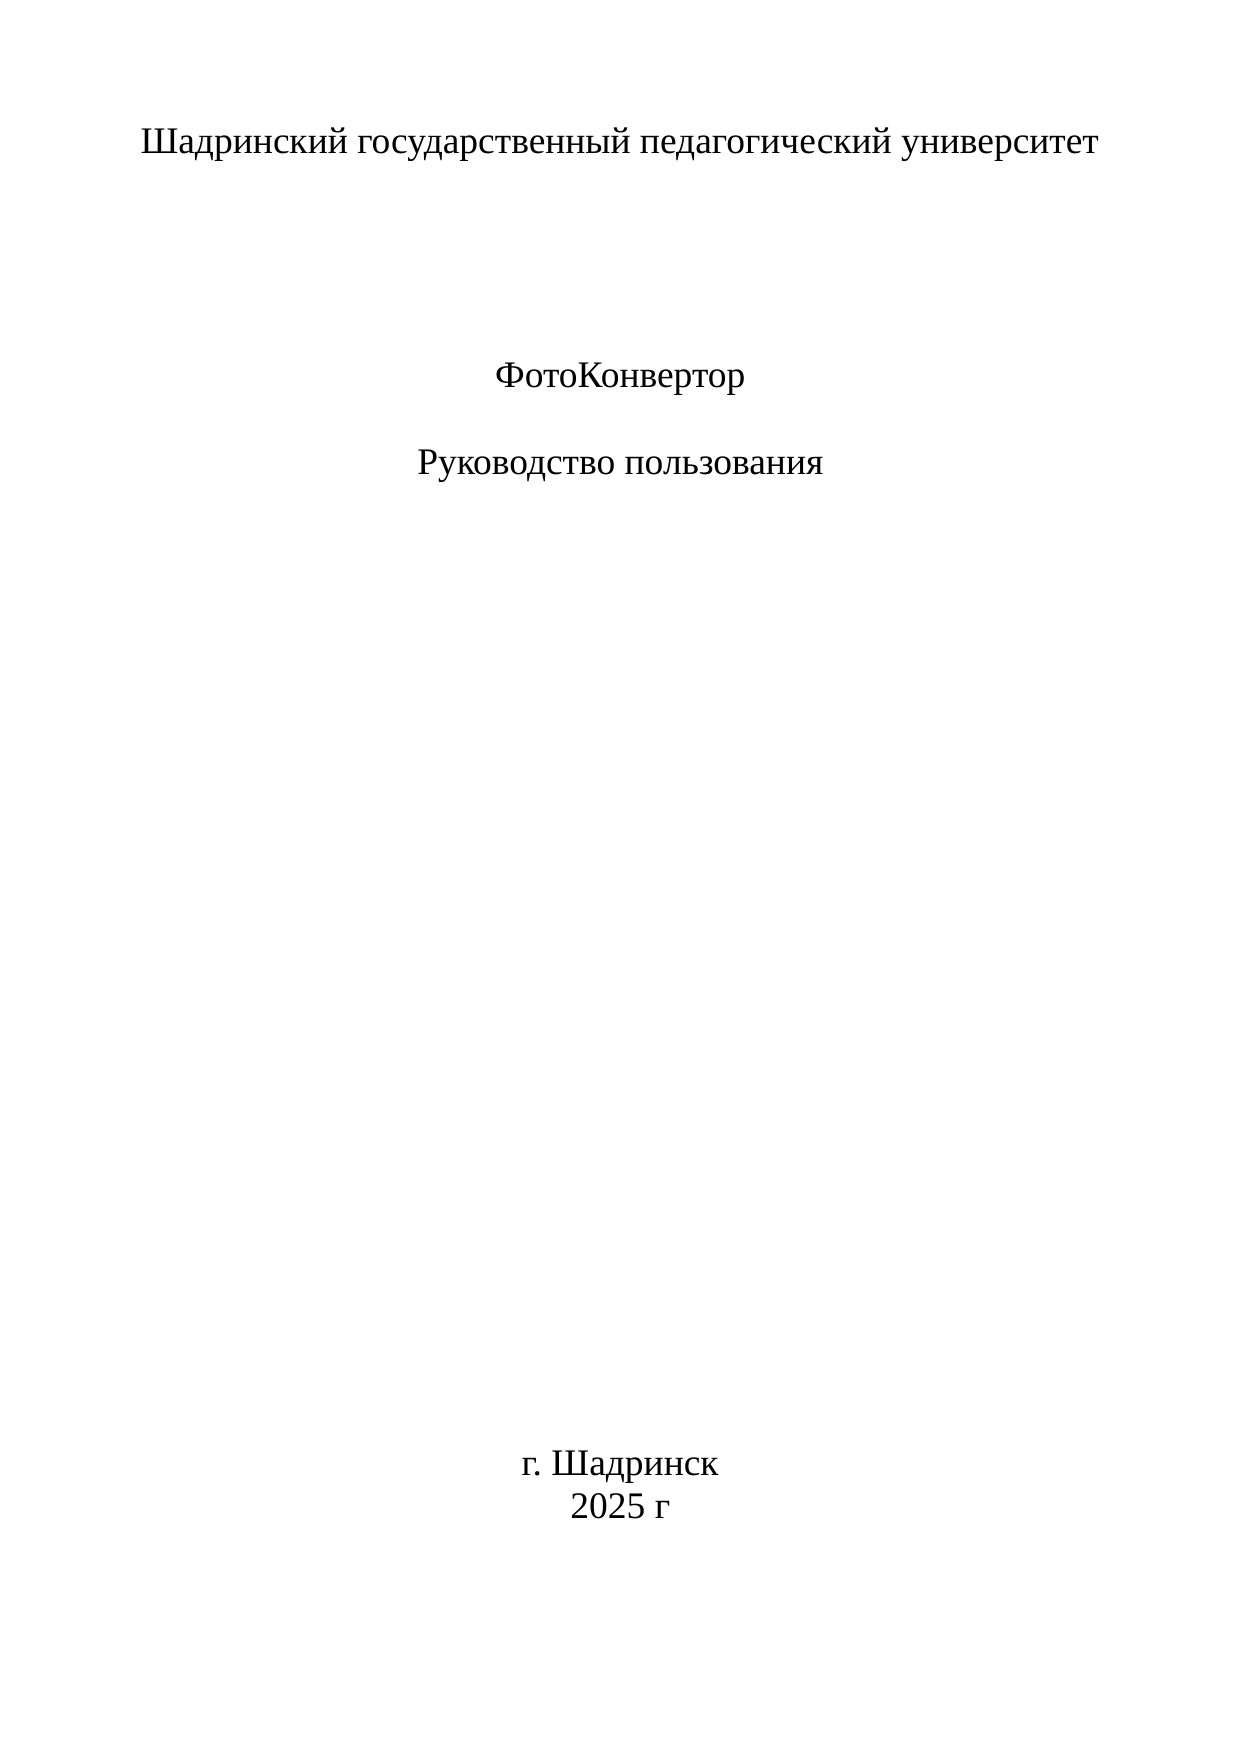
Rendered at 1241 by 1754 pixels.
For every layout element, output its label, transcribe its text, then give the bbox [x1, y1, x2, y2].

text 2025 г [118, 1484, 1122, 1527]
text Руководство пользования [118, 439, 1122, 482]
text Шадринский государственный педагогический университет [118, 118, 1122, 161]
text г. Шадринск [118, 1441, 1122, 1484]
text ФотоКонвертор [118, 353, 1122, 396]
